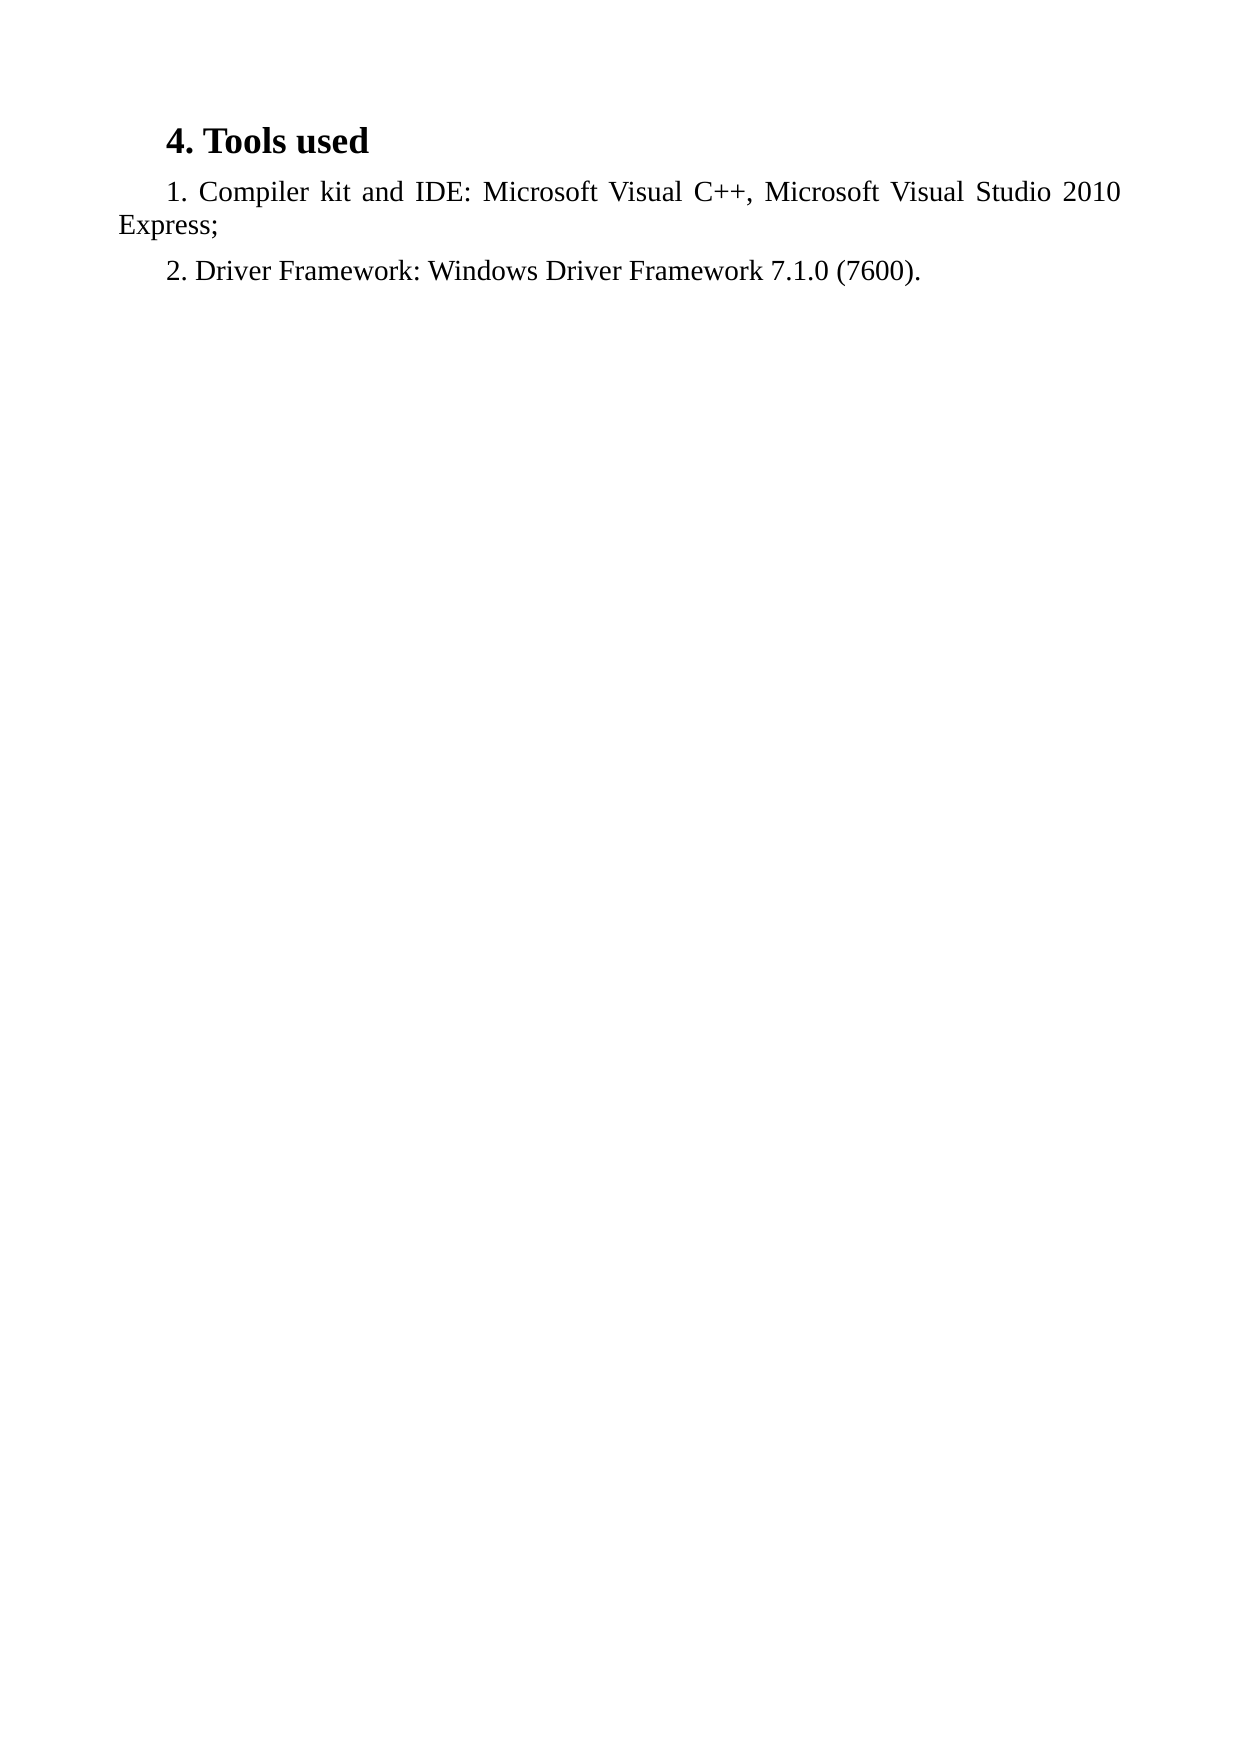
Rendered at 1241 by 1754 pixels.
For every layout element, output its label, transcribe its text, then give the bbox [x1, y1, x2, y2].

text 1. Compiler kit and IDE: Microsoft Visual C++, Microsoft Visual Studio 2010 Express; [118, 174, 1122, 241]
text 2. Driver Framework: Windows Driver Framework 7.1.0 (7600). [118, 253, 1122, 287]
text 4. Tools used [118, 118, 1122, 161]
